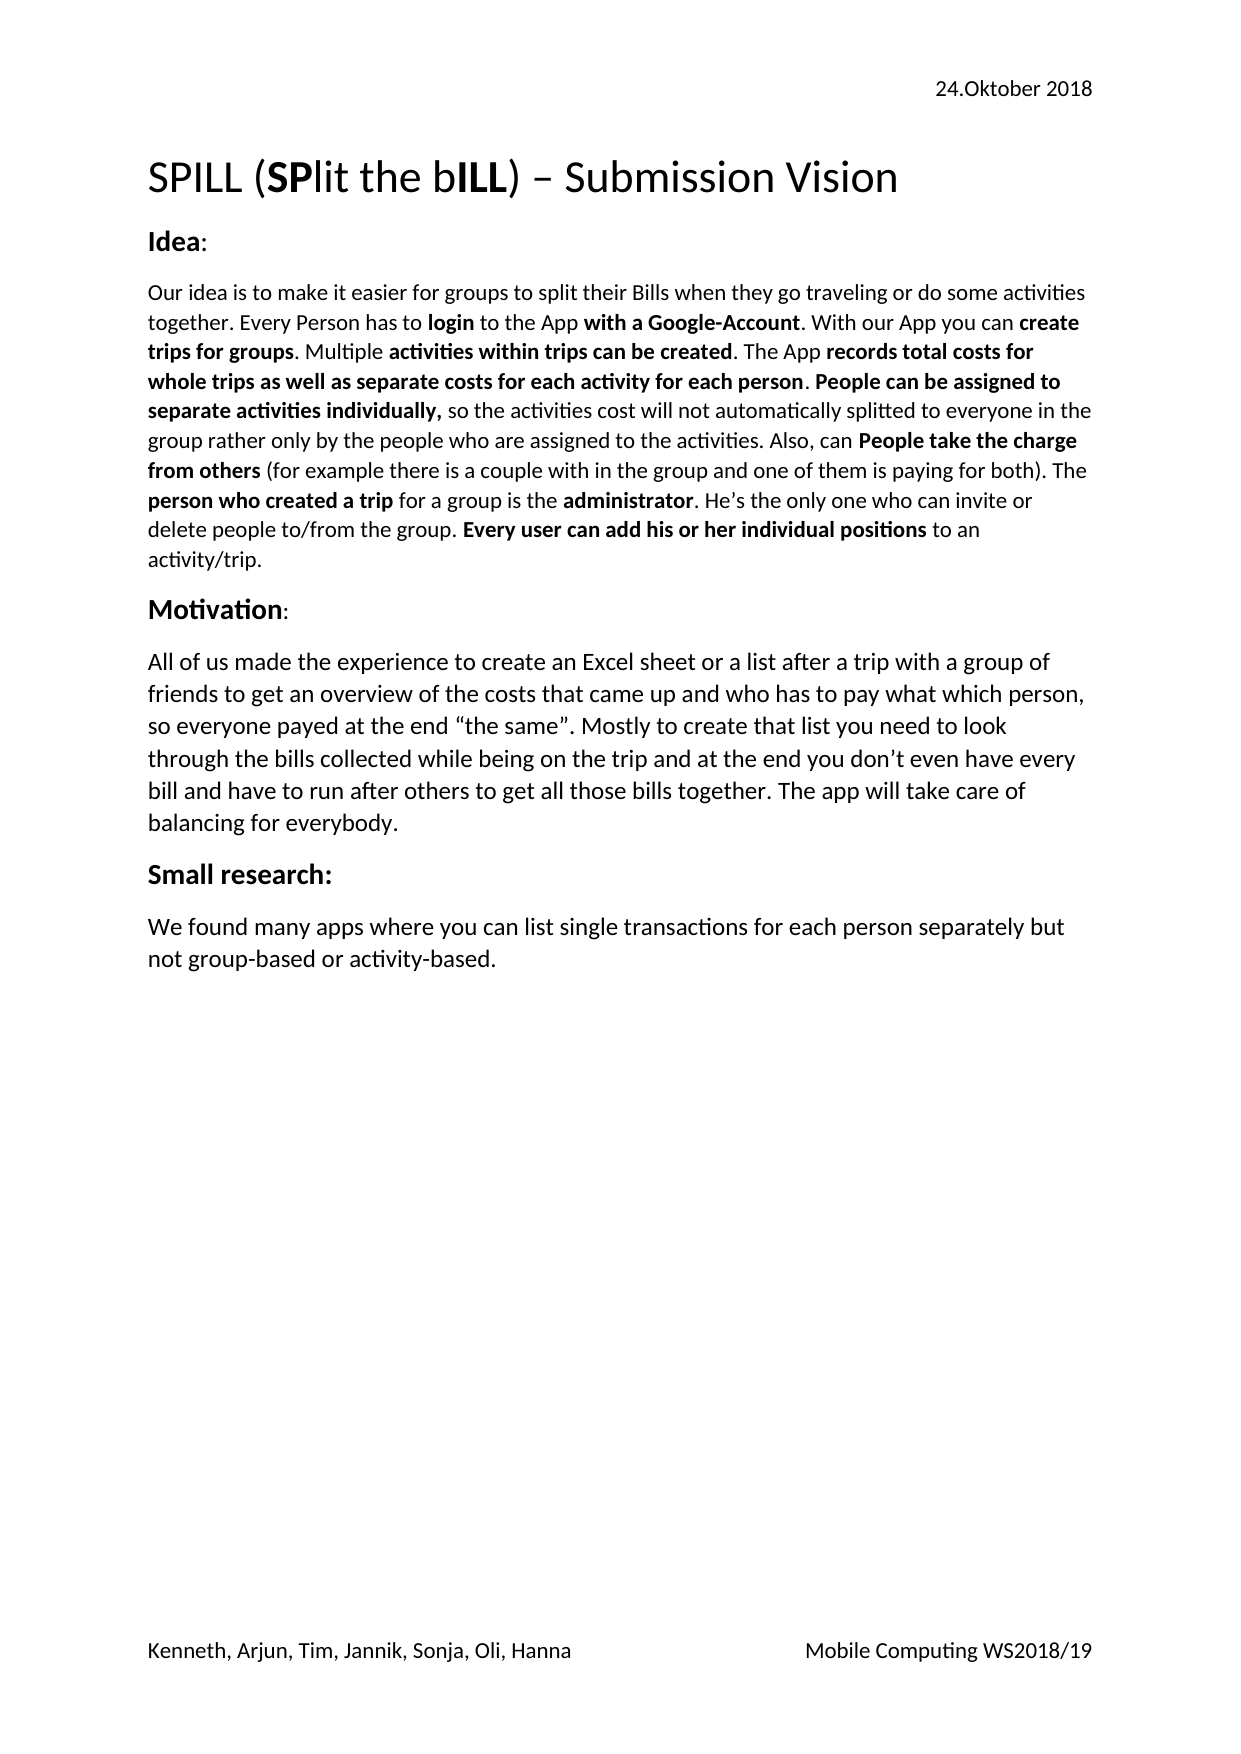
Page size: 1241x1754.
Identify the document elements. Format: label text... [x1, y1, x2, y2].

text Our idea is to make it easier for groups to split their Bills when they go traveling or do some activities together. Every Person has to login to the App with a Google-Account. With our App you can create trips for groups. Multiple activities within trips can be created. The App records total costs for whole trips as well as separate costs for each activity for each person. People can be assigned to separate activities individually, so the activities cost will not automatically splitted to everyone in the group rather only by the people who are assigned to the activities. Also, can People take the charge from others (for example there is a couple with in the group and one of them is paying for both). The person who created a trip for a group is the administrator. He’s the only one who can invite or delete people to/from the group. Every user can add his or her individual positions to an activity/trip. [148, 278, 1093, 573]
text SPILL (SPlit the bILL) – Submission Vision [148, 148, 1093, 203]
text Idea: [148, 223, 1093, 259]
text Motivation: [148, 591, 1093, 627]
text Small research: [148, 856, 1093, 892]
text We found many apps where you can list single transactions for each person separately but not group-based or activity-based. [148, 911, 1093, 973]
text All of us made the experience to create an Excel sheet or a list after a trip with a group of friends to get an overview of the costs that came up and who has to pay what which person, so everyone payed at the end “the same”. Mostly to create that list you need to look through the bills collected while being on the trip and at the end you don’t even have every bill and have to run after others to get all those bills together. The app will take care of balancing for everybody. [148, 646, 1093, 838]
